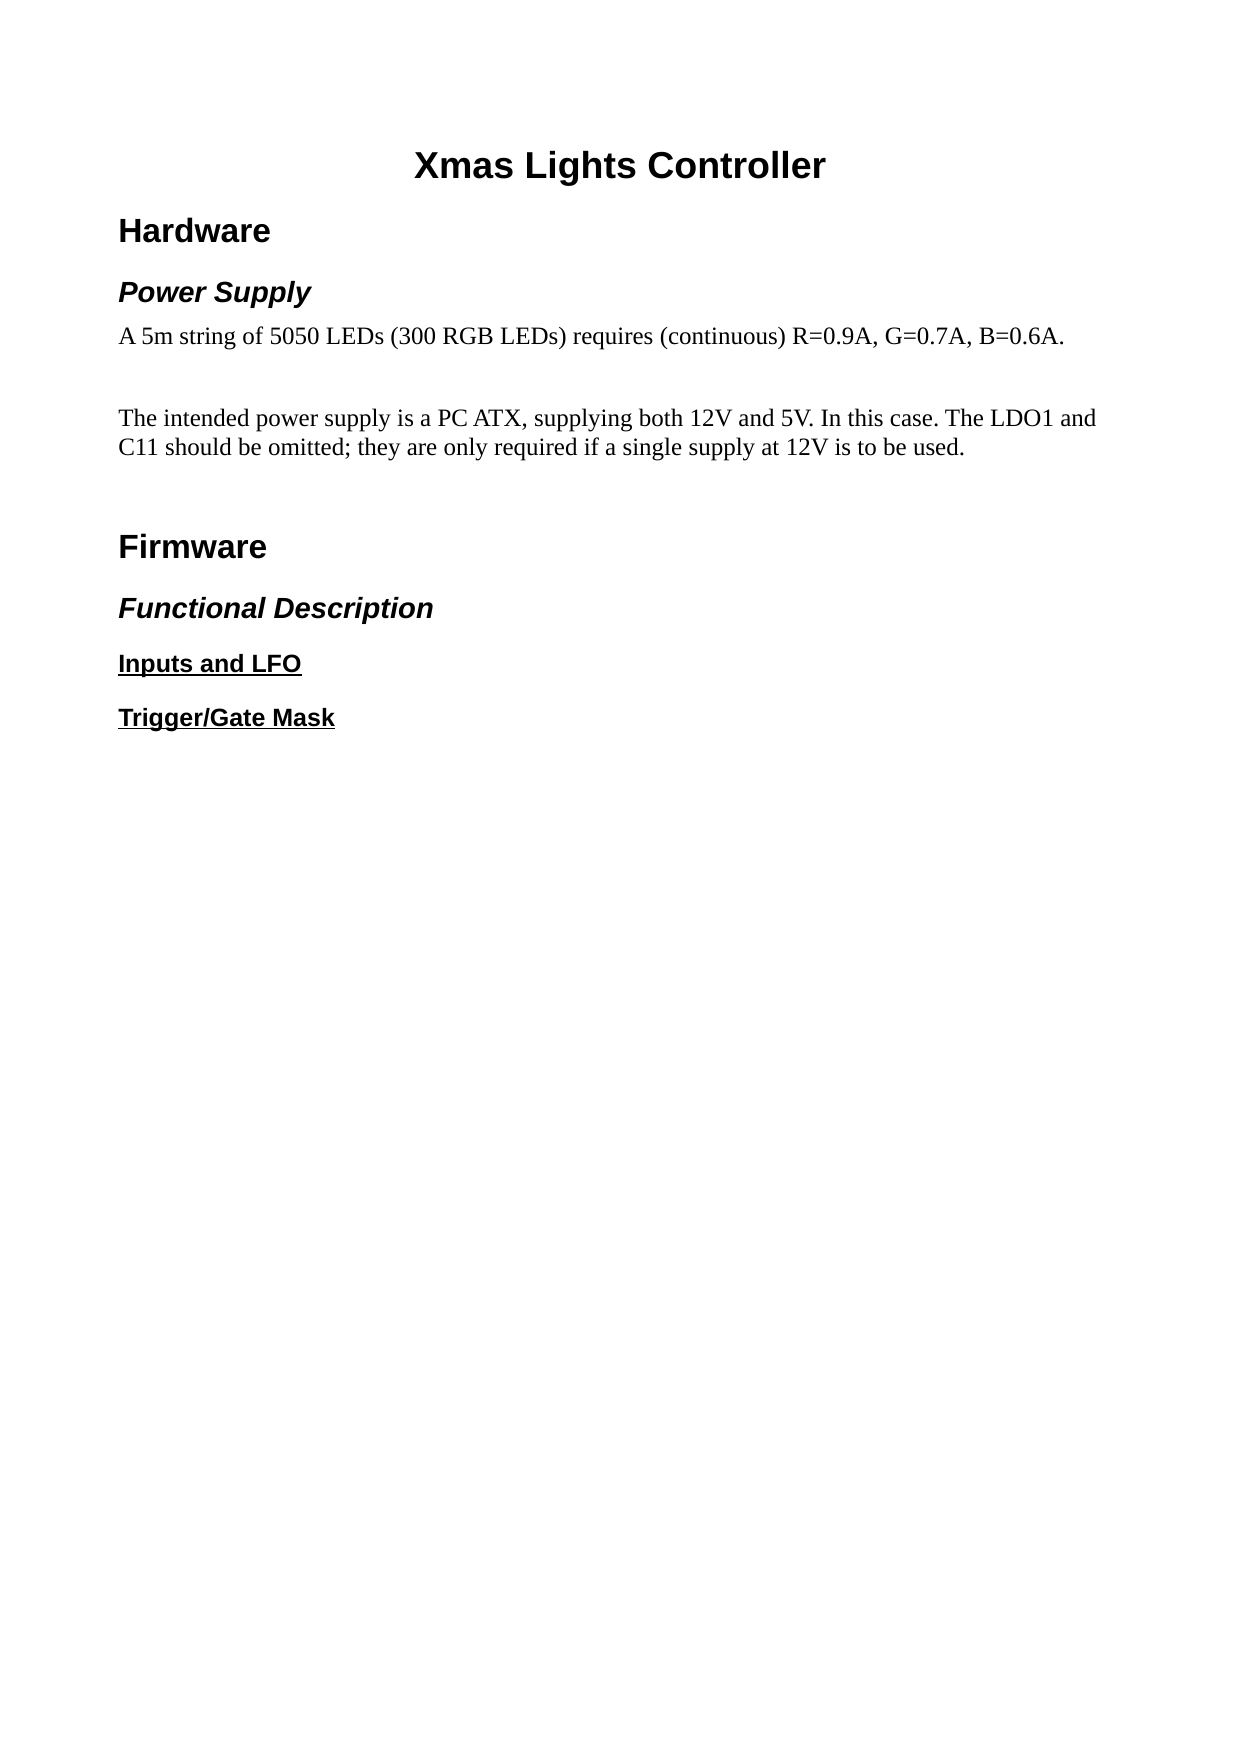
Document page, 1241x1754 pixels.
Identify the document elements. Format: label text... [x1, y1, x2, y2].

subtitle Trigger/Gate Mask [118, 703, 1122, 732]
subtitle Firmware [118, 527, 1122, 566]
text A 5m string of 5050 LEDs (300 RGB LEDs) requires (continuous) R=0.9A, G=0.7A, B=0.6A. [118, 321, 1122, 350]
subtitle Hardware [118, 211, 1122, 250]
subtitle Inputs and LFO [118, 649, 1122, 678]
subtitle Power Supply [118, 275, 1122, 308]
title Xmas Lights Controller [118, 143, 1122, 186]
text The intended power supply is a PC ATX, supplying both 12V and 5V. In this case. The LDO1 and C11 should be omitted; they are only required if a single supply at 12V is to be used. [118, 403, 1122, 461]
subtitle Functional Description [118, 591, 1122, 624]
